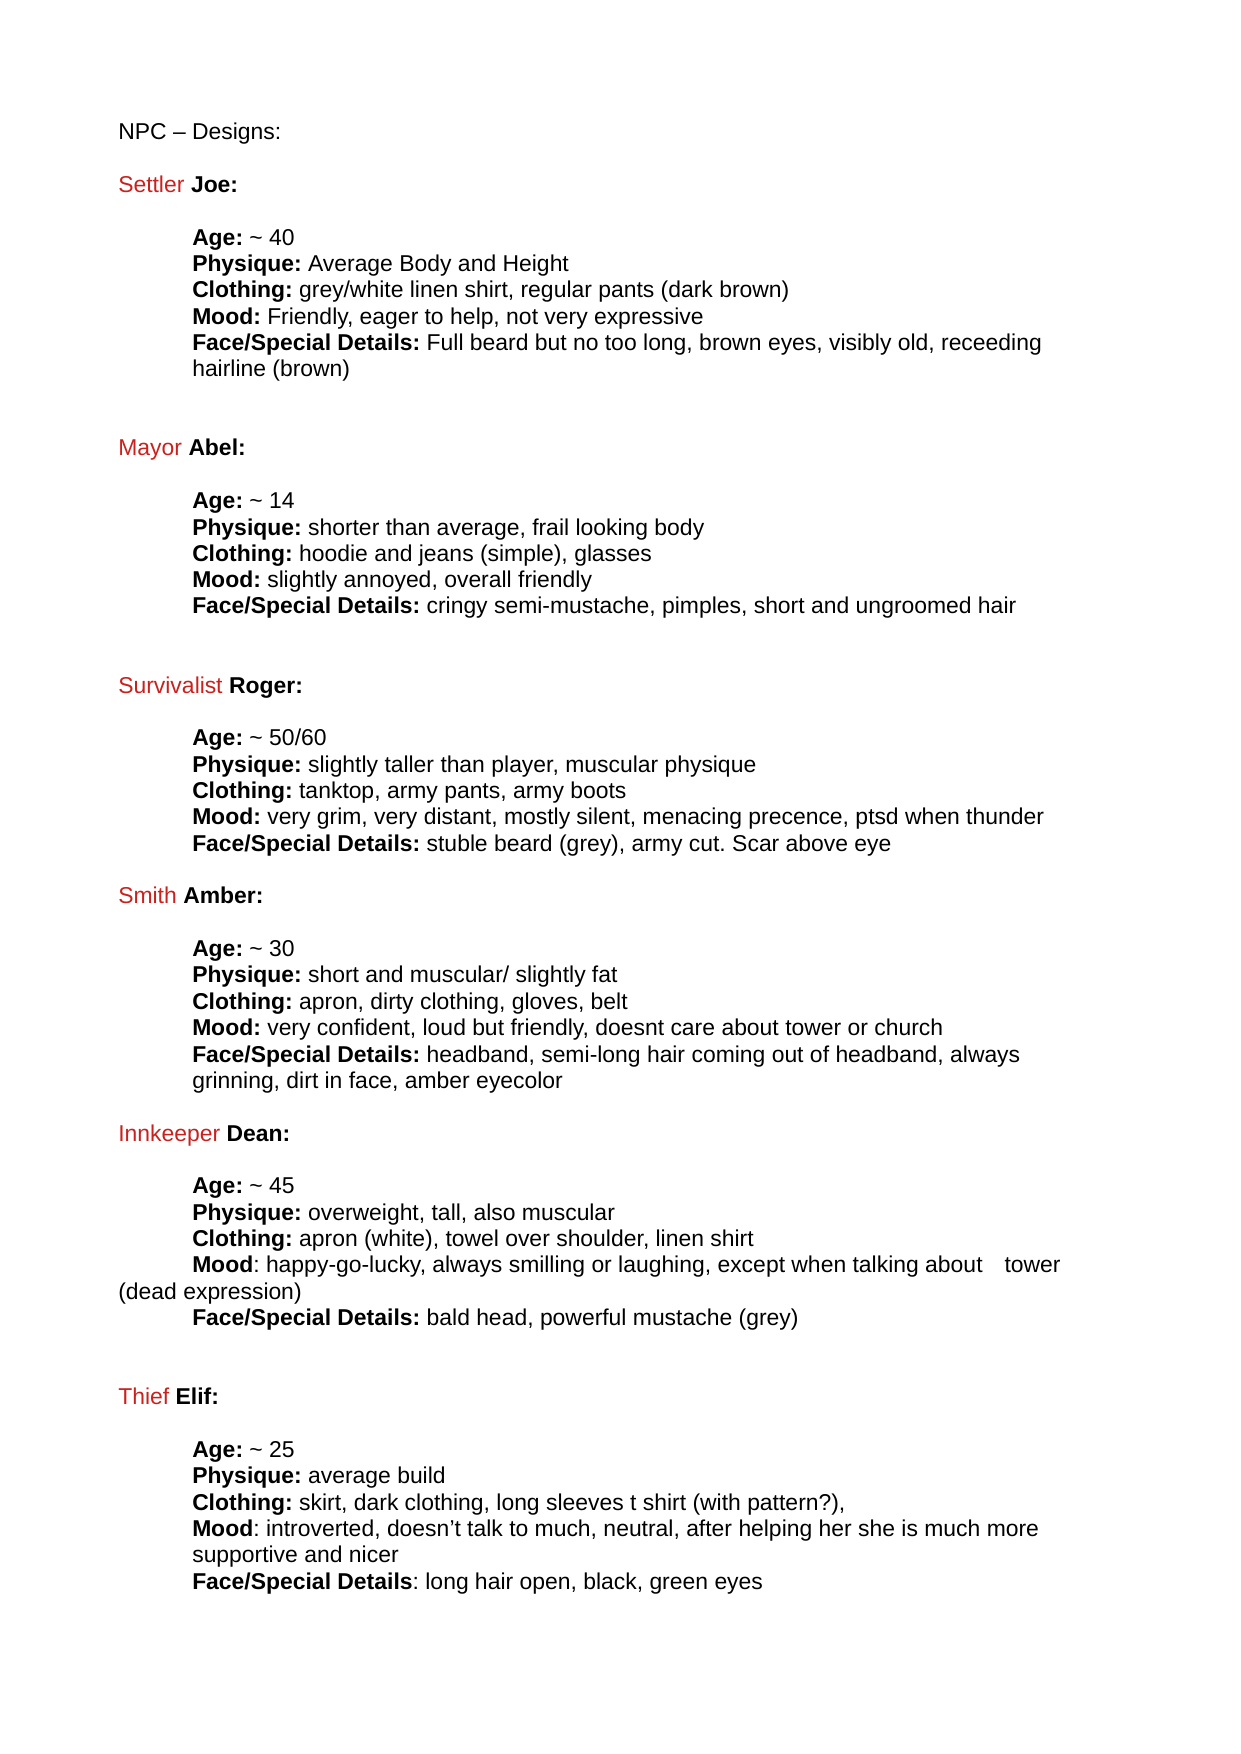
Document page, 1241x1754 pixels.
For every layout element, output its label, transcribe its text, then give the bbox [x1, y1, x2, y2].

text Age: ~ 45 [118, 1172, 1122, 1199]
text Clothing: grey/white linen shirt, regular pants (dark brown) [118, 276, 1122, 303]
text Thief Elif: [118, 1383, 1122, 1409]
text Settler Joe: [118, 171, 1122, 197]
text Physique: shorter than average, frail looking body [118, 513, 1122, 540]
text Clothing: tanktop, army pants, army boots [118, 777, 1122, 803]
text Face/Special Details: Full beard but no too long, brown eyes, visibly old, receeding hairline (brown) [118, 329, 1122, 382]
text Physique: overweight, tall, also muscular [118, 1199, 1122, 1225]
text Mayor Abel: [118, 434, 1122, 461]
text Innkeeper Dean: [118, 1119, 1122, 1146]
text Age: ~ 14 [118, 487, 1122, 513]
text Clothing: hoodie and jeans (simple), glasses [118, 540, 1122, 566]
text Age: ~ 50/60 [118, 724, 1122, 751]
text NPC – Designs: [118, 118, 1122, 144]
text Physique: average build [118, 1462, 1122, 1488]
text Physique: slightly taller than player, muscular physique [118, 751, 1122, 777]
text Age: ~ 40 [118, 223, 1122, 250]
text Mood: Friendly, eager to help, not very expressive [118, 303, 1122, 329]
text Age: ~ 25 [118, 1436, 1122, 1462]
text Face/Special Details: long hair open, black, green eyes [118, 1568, 1122, 1594]
text Physique: short and muscular/ slightly fat [118, 961, 1122, 988]
text Clothing: skirt, dark clothing, long sleeves t shirt (with pattern?), [118, 1488, 1122, 1515]
text Face/Special Details: stuble beard (grey), army cut. Scar above eye [118, 830, 1122, 856]
text Mood: introverted, doesn’t talk to much, neutral, after helping her she is much more supportive and nicer [118, 1515, 1122, 1568]
text Mood: happy-go-lucky, always smilling or laughing, except when talking about tower (dead expression) [118, 1251, 1122, 1304]
text Physique: Average Body and Height [118, 250, 1122, 276]
text Face/Special Details: bald head, powerful mustache (grey) [118, 1304, 1122, 1330]
text Mood: very grim, very distant, mostly silent, menacing precence, ptsd when thunder [118, 803, 1122, 830]
text Survivalist Roger: [118, 672, 1122, 698]
text Smith Amber: [118, 882, 1122, 909]
text Face/Special Details: headband, semi-long hair coming out of headband, always grinning, dirt in face, amber eyecolor [118, 1041, 1122, 1093]
text Age: ~ 30 [118, 935, 1122, 961]
text Face/Special Details: cringy semi-mustache, pimples, short and ungroomed hair [118, 592, 1122, 619]
text Mood: very confident, loud but friendly, doesnt care about tower or church [118, 1014, 1122, 1041]
text Clothing: apron (white), towel over shoulder, linen shirt [118, 1225, 1122, 1251]
text Clothing: apron, dirty clothing, gloves, belt [118, 988, 1122, 1014]
text Mood: slightly annoyed, overall friendly [118, 566, 1122, 592]
